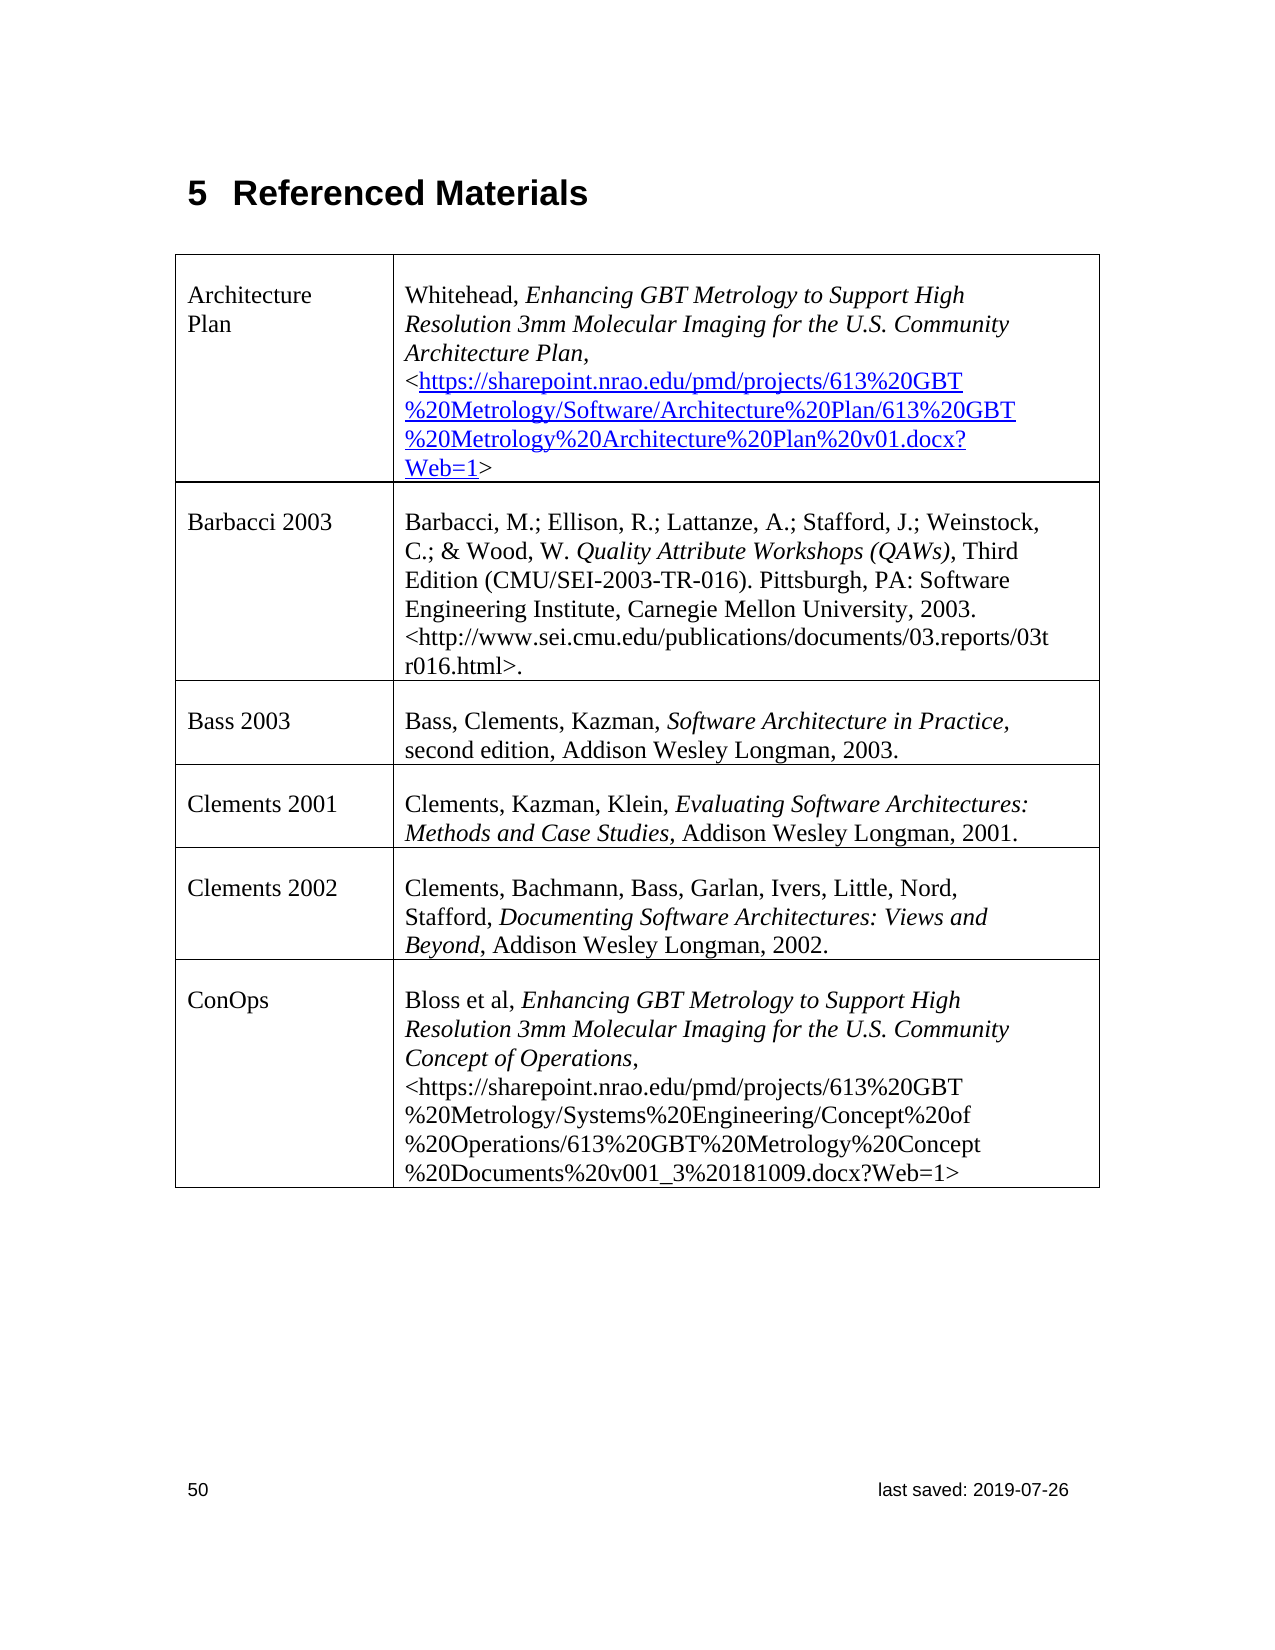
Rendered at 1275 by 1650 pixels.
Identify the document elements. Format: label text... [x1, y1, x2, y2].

table_header Architecture Plan [176, 255, 393, 481]
table_cell Barbacci, M.; Ellison, R.; Lattanze, A.; Stafford, J.; Weinstock, C.; & Wood, W. Quality Attribute Workshops (QAWs), Third Edition (CMU/SEI-2003-TR-016). Pittsburgh, PA: Software Engineering Institute, Carnegie Mellon University, 2003. <http://www.sei.cmu.edu/publications/documents/03.reports/03tr016.html>. [394, 483, 1099, 680]
table_cell Barbacci 2003 [176, 483, 393, 680]
subtitle Referenced Materials [187, 156, 1087, 212]
table_cell Clements 2002 [176, 848, 393, 959]
table_header Whitehead, Enhancing GBT Metrology to Support High Resolution 3mm Molecular Imaging for the U.S. Community Architecture Plan, <https://sharepoint.nrao.edu/pmd/projects/613%20GBT%20Metrology/Software/Architecture%20Plan/613%20GBT%20Metrology%20Architecture%20Plan%20v01.docx?Web=1> [394, 255, 1099, 481]
table_cell Clements, Kazman, Klein, Evaluating Software Architectures: Methods and Case Studies, Addison Wesley Longman, 2001. [394, 765, 1099, 847]
table_cell Bloss et al, Enhancing GBT Metrology to Support High Resolution 3mm Molecular Imaging for the U.S. Community Concept of Operations, <https://sharepoint.nrao.edu/pmd/projects/613%20GBT%20Metrology/Systems%20Engineering/Concept%20of%20Operations/613%20GBT%20Metrology%20Concept%20Documents%20v001_3%20181009.docx?Web=1> [394, 960, 1099, 1187]
table_cell ConOps [176, 960, 393, 1187]
table_cell Clements, Bachmann, Bass, Garlan, Ivers, Little, Nord, Stafford, Documenting Software Architectures: Views and Beyond, Addison Wesley Longman, 2002. [394, 848, 1099, 959]
table_cell Clements 2001 [176, 765, 393, 847]
table_cell Bass 2003 [176, 681, 393, 763]
table_cell Bass, Clements, Kazman, Software Architecture in Practice, second edition, Addison Wesley Longman, 2003. [394, 681, 1099, 763]
